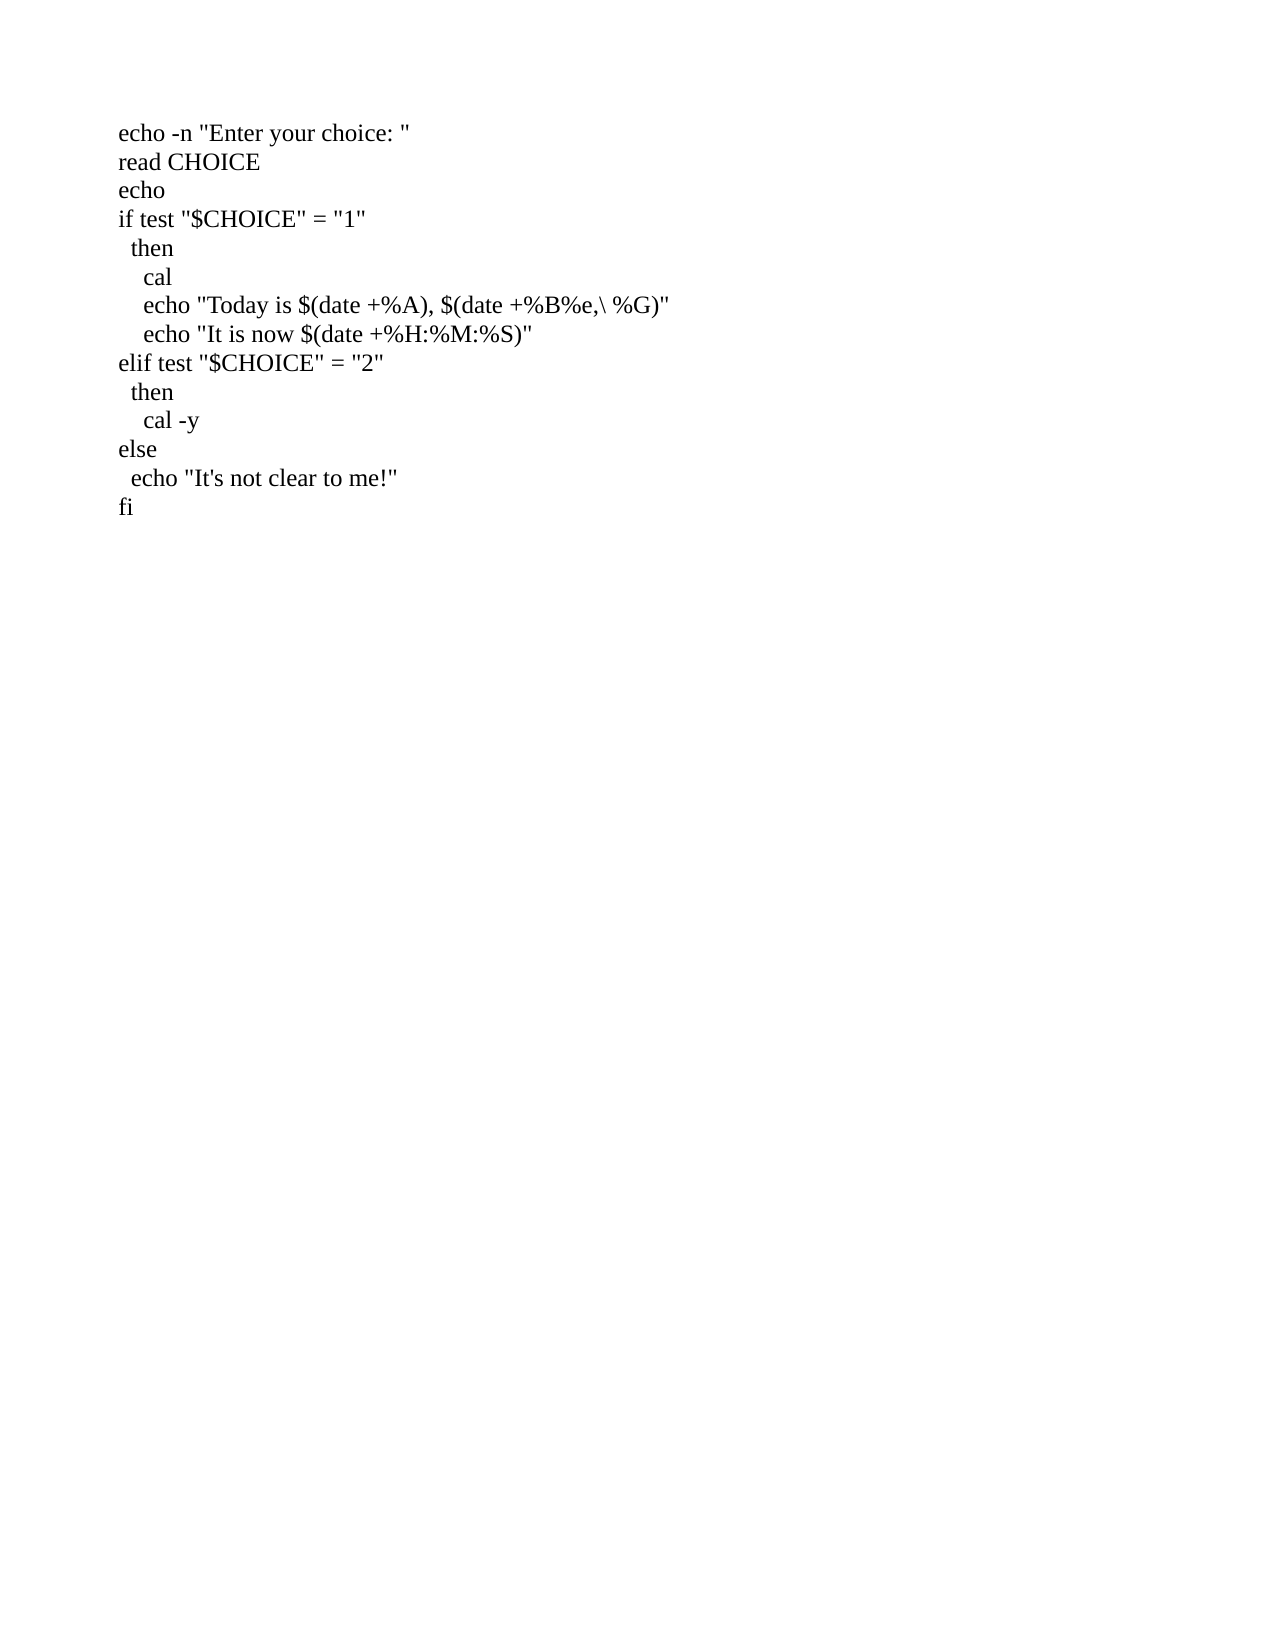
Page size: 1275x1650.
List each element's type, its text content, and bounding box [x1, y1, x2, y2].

text else [118, 434, 1157, 463]
text if test "$CHOICE" = "1" [118, 204, 1157, 233]
text echo -n "Enter your choice: " [118, 118, 1157, 147]
text read CHOICE [118, 147, 1157, 176]
text fi [118, 492, 1157, 521]
text echo [118, 176, 1157, 204]
text echo "Today is $(date +%A), $(date +%B%e,\ %G)" [118, 291, 1157, 319]
text echo "It is now $(date +%H:%M:%S)" [118, 319, 1157, 348]
text then [118, 233, 1157, 262]
text then [118, 377, 1157, 406]
text echo "It's not clear to me!" [118, 463, 1157, 492]
text cal [118, 262, 1157, 291]
text elif test "$CHOICE" = "2" [118, 348, 1157, 377]
text cal -y [118, 406, 1157, 434]
